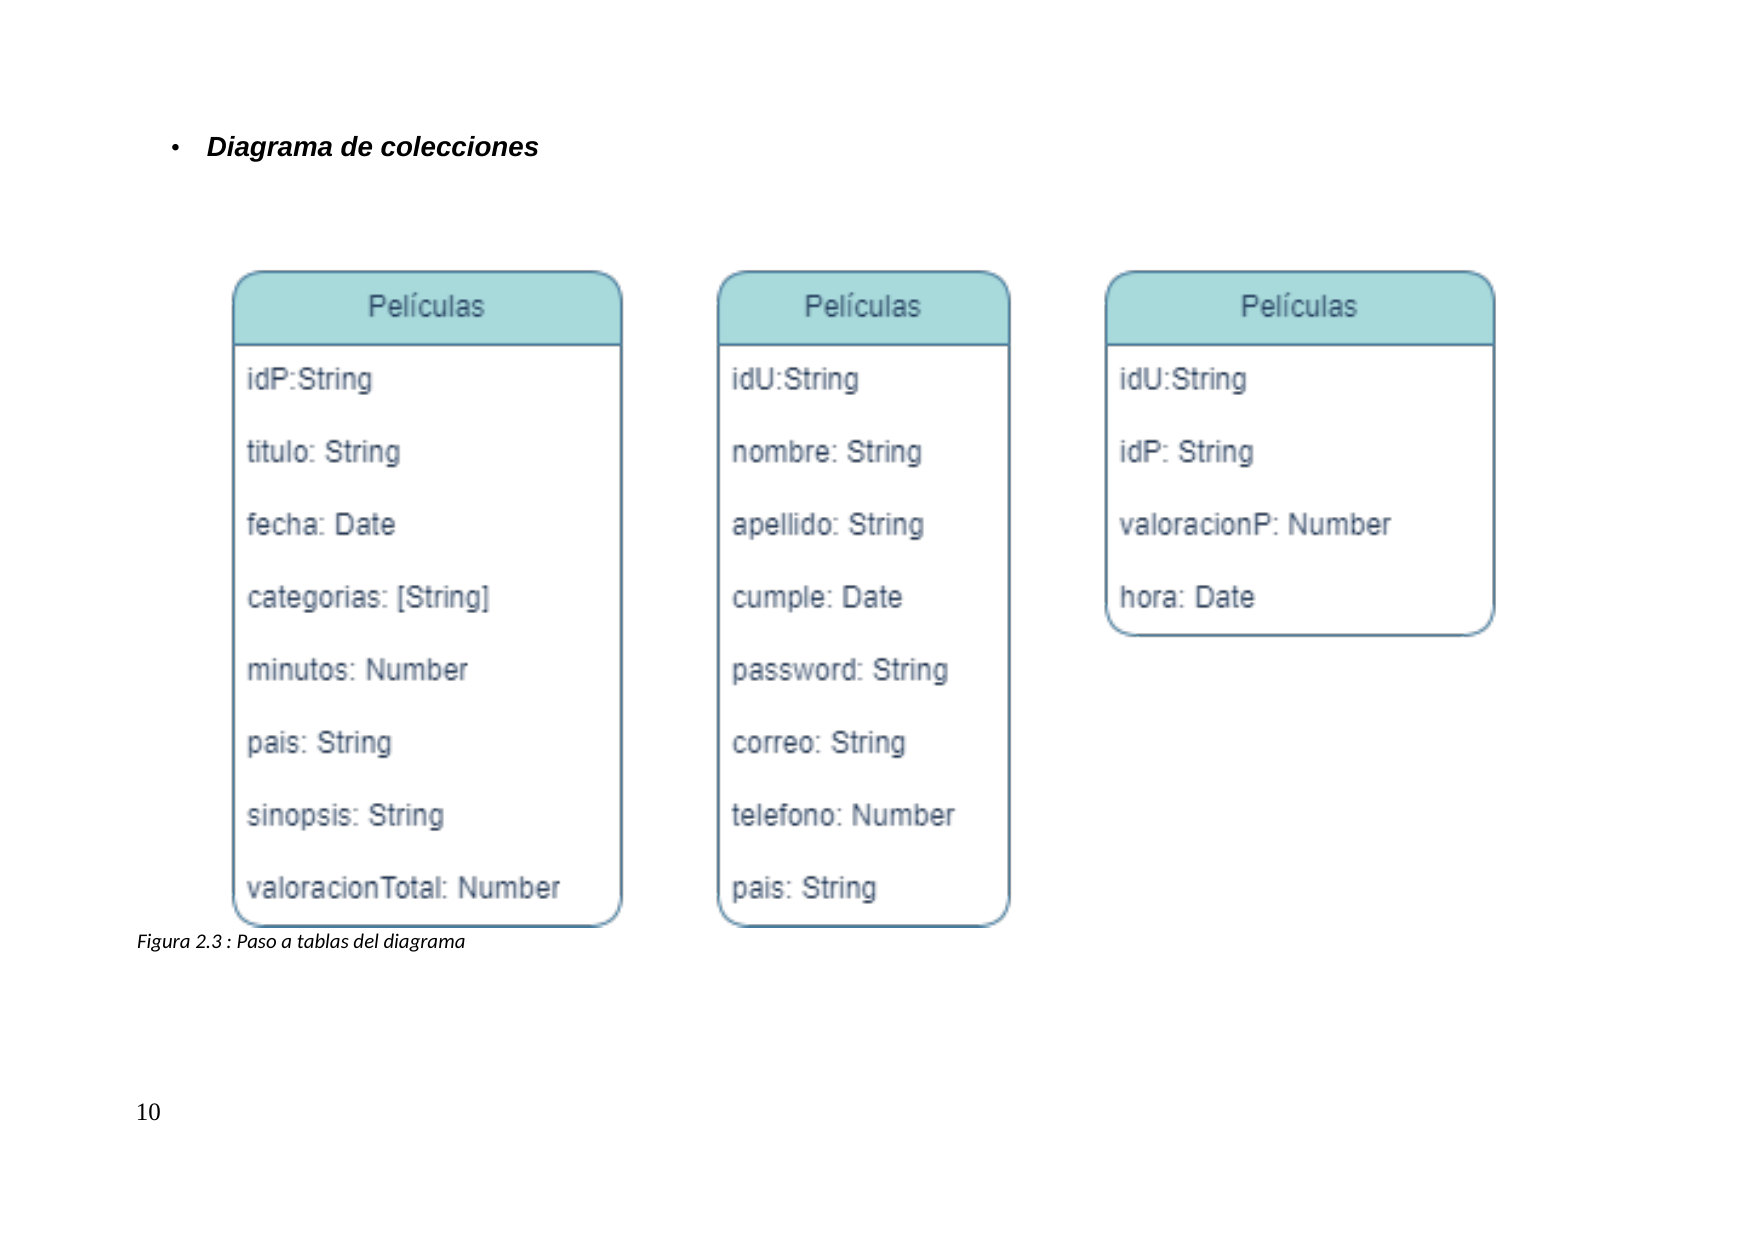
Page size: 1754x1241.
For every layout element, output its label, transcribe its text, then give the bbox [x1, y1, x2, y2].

picture [136, 233, 1593, 928]
subtitle Diagrama de colecciones [171, 131, 1636, 162]
subtitle [137, 221, 1593, 233]
list Figura 2.3 : Paso a tablas del diagrama [137, 928, 1593, 953]
